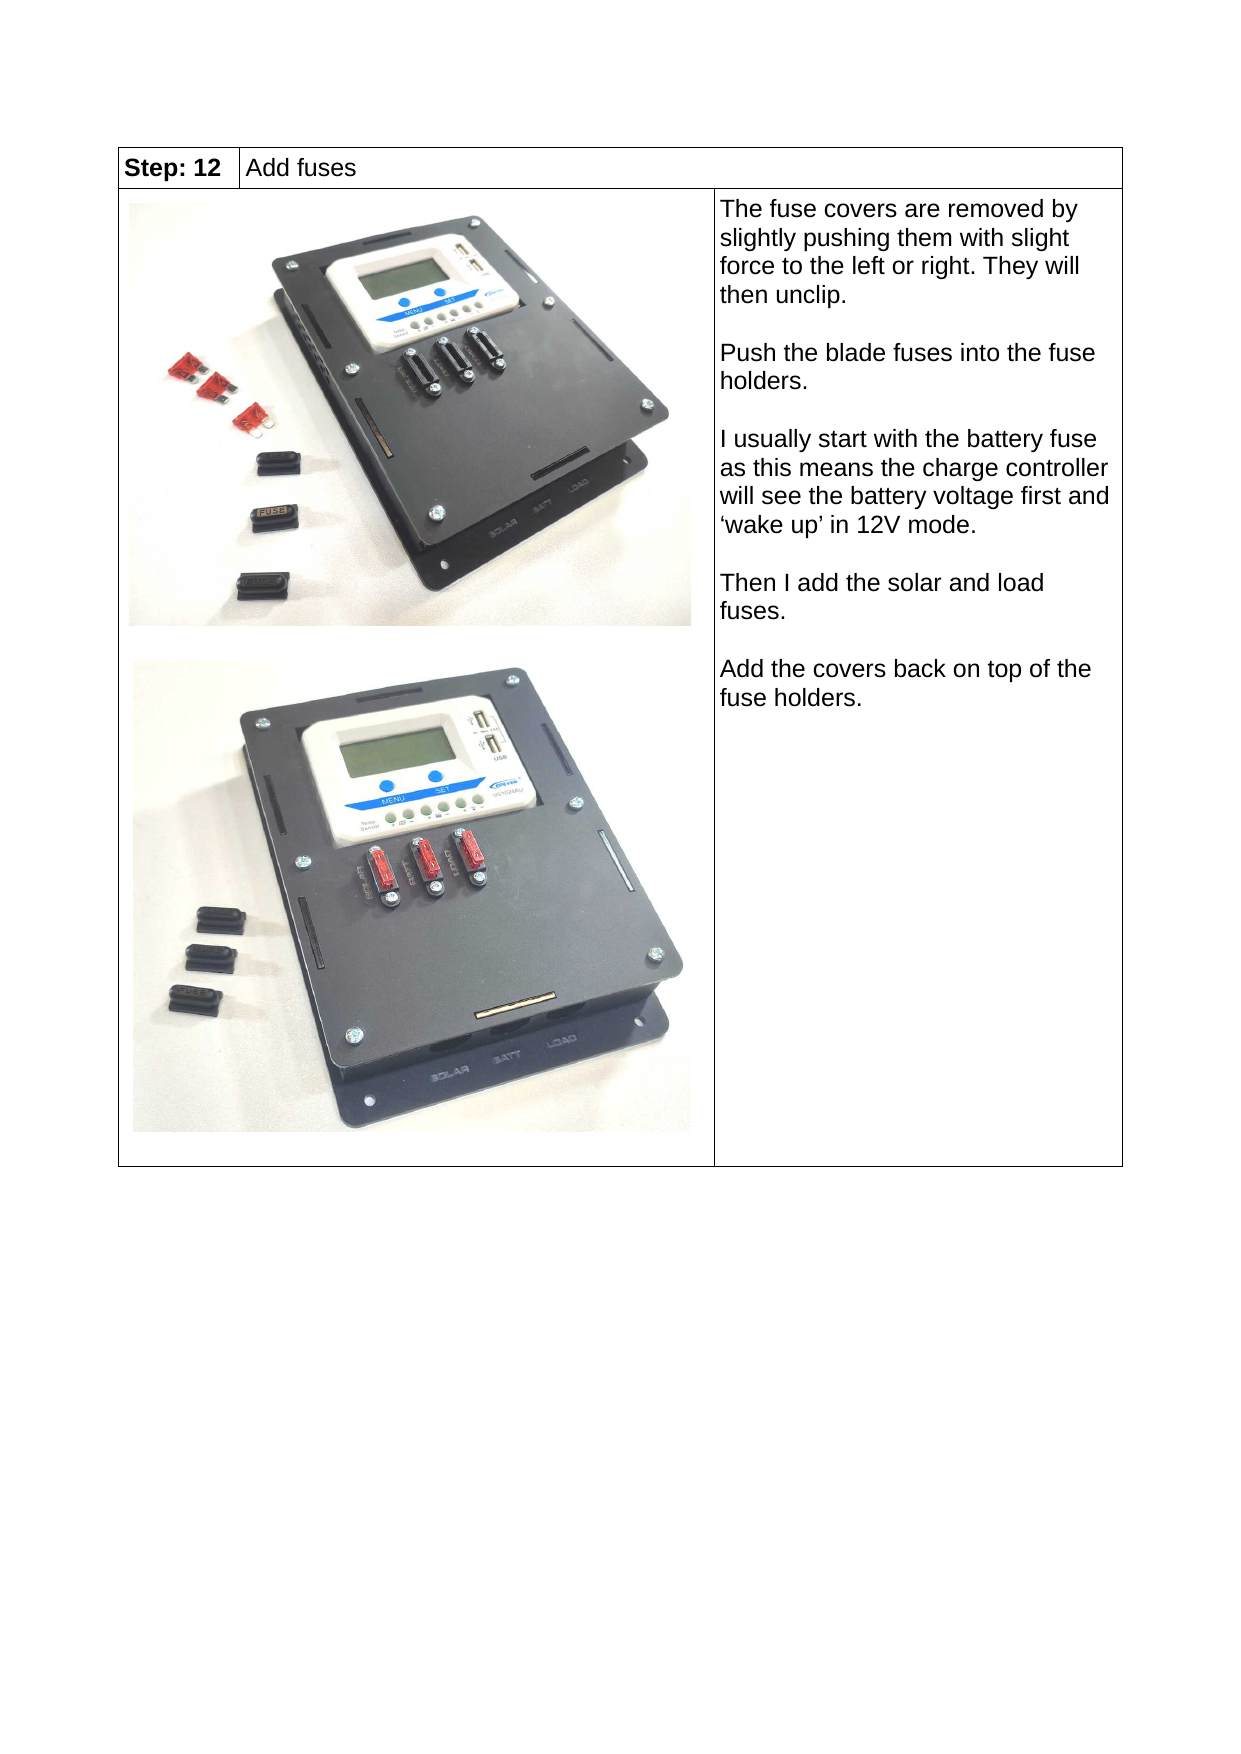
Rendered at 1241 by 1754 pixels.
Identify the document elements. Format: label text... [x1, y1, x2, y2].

picture [128, 203, 692, 626]
picture [132, 660, 691, 1132]
table_cell [119, 189, 714, 1166]
table_cell The fuse covers are removed by slightly pushing them with slight force to the left or right. They will then unclip. Push the blade fuses into the fuse holders. I usually start with the battery fuse as this means the charge controller will see the battery voltage first and ‘wake up’ in 12V mode. Then I add the solar and load fuses. Add the covers back on top of the fuse holders. [715, 189, 1122, 1166]
table_header Add fuses [240, 148, 1122, 188]
table_header Step: 12 [119, 148, 239, 188]
